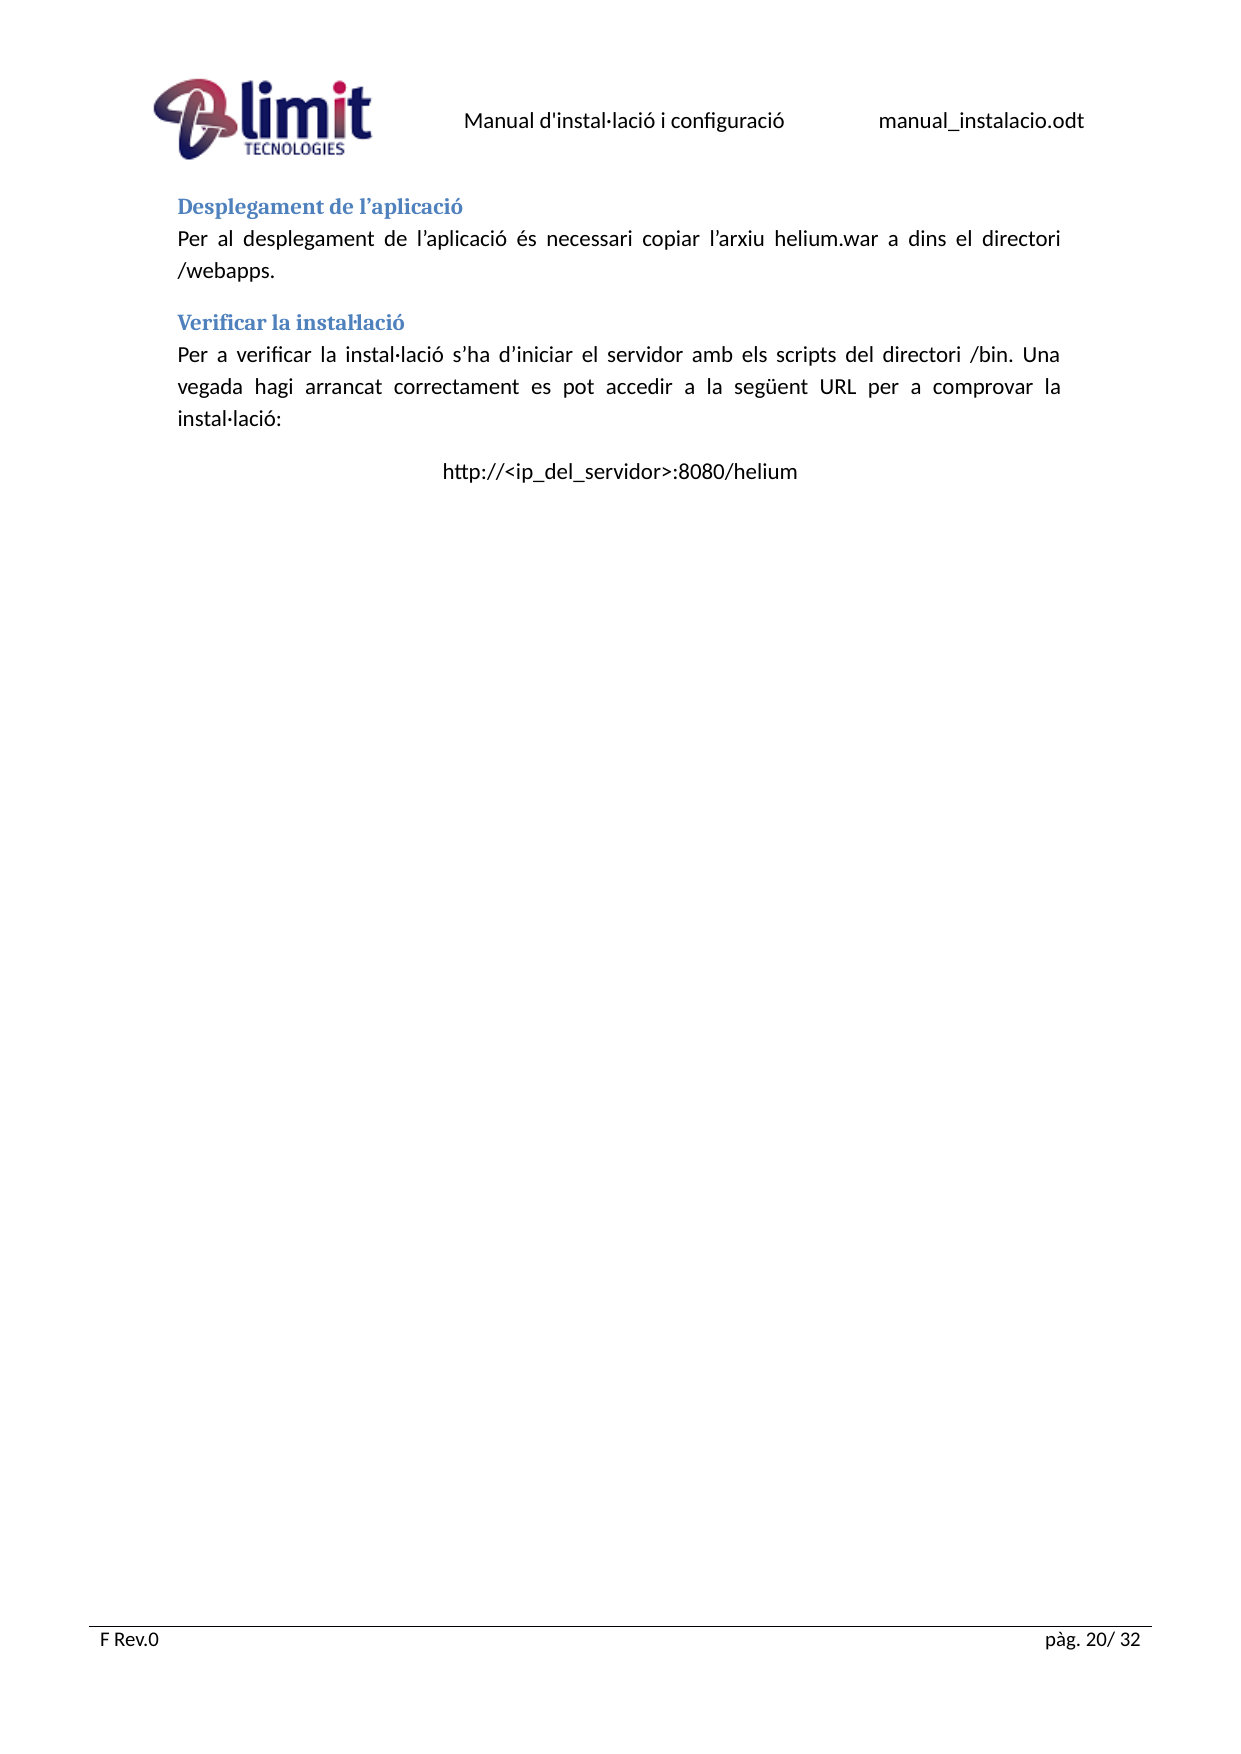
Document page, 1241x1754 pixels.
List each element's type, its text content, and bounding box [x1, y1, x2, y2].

subtitle Verificar la instal·lació [177, 309, 1063, 336]
subtitle Desplegament de l’aplicació [177, 194, 1063, 220]
text Per al desplegament de l’aplicació és necessari copiar l’arxiu helium.war a dins el directori /webapps. [177, 224, 1063, 284]
picture [148, 73, 379, 166]
text Per a verificar la instal·lació s’ha d’iniciar el servidor amb els scripts del directori /bin. Una vegada hagi arrancat correctament es pot accedir a la següent URL per a comprovar la instal·lació: [177, 340, 1063, 432]
text http://<ip_del_servidor>:8080/helium [177, 457, 1063, 485]
